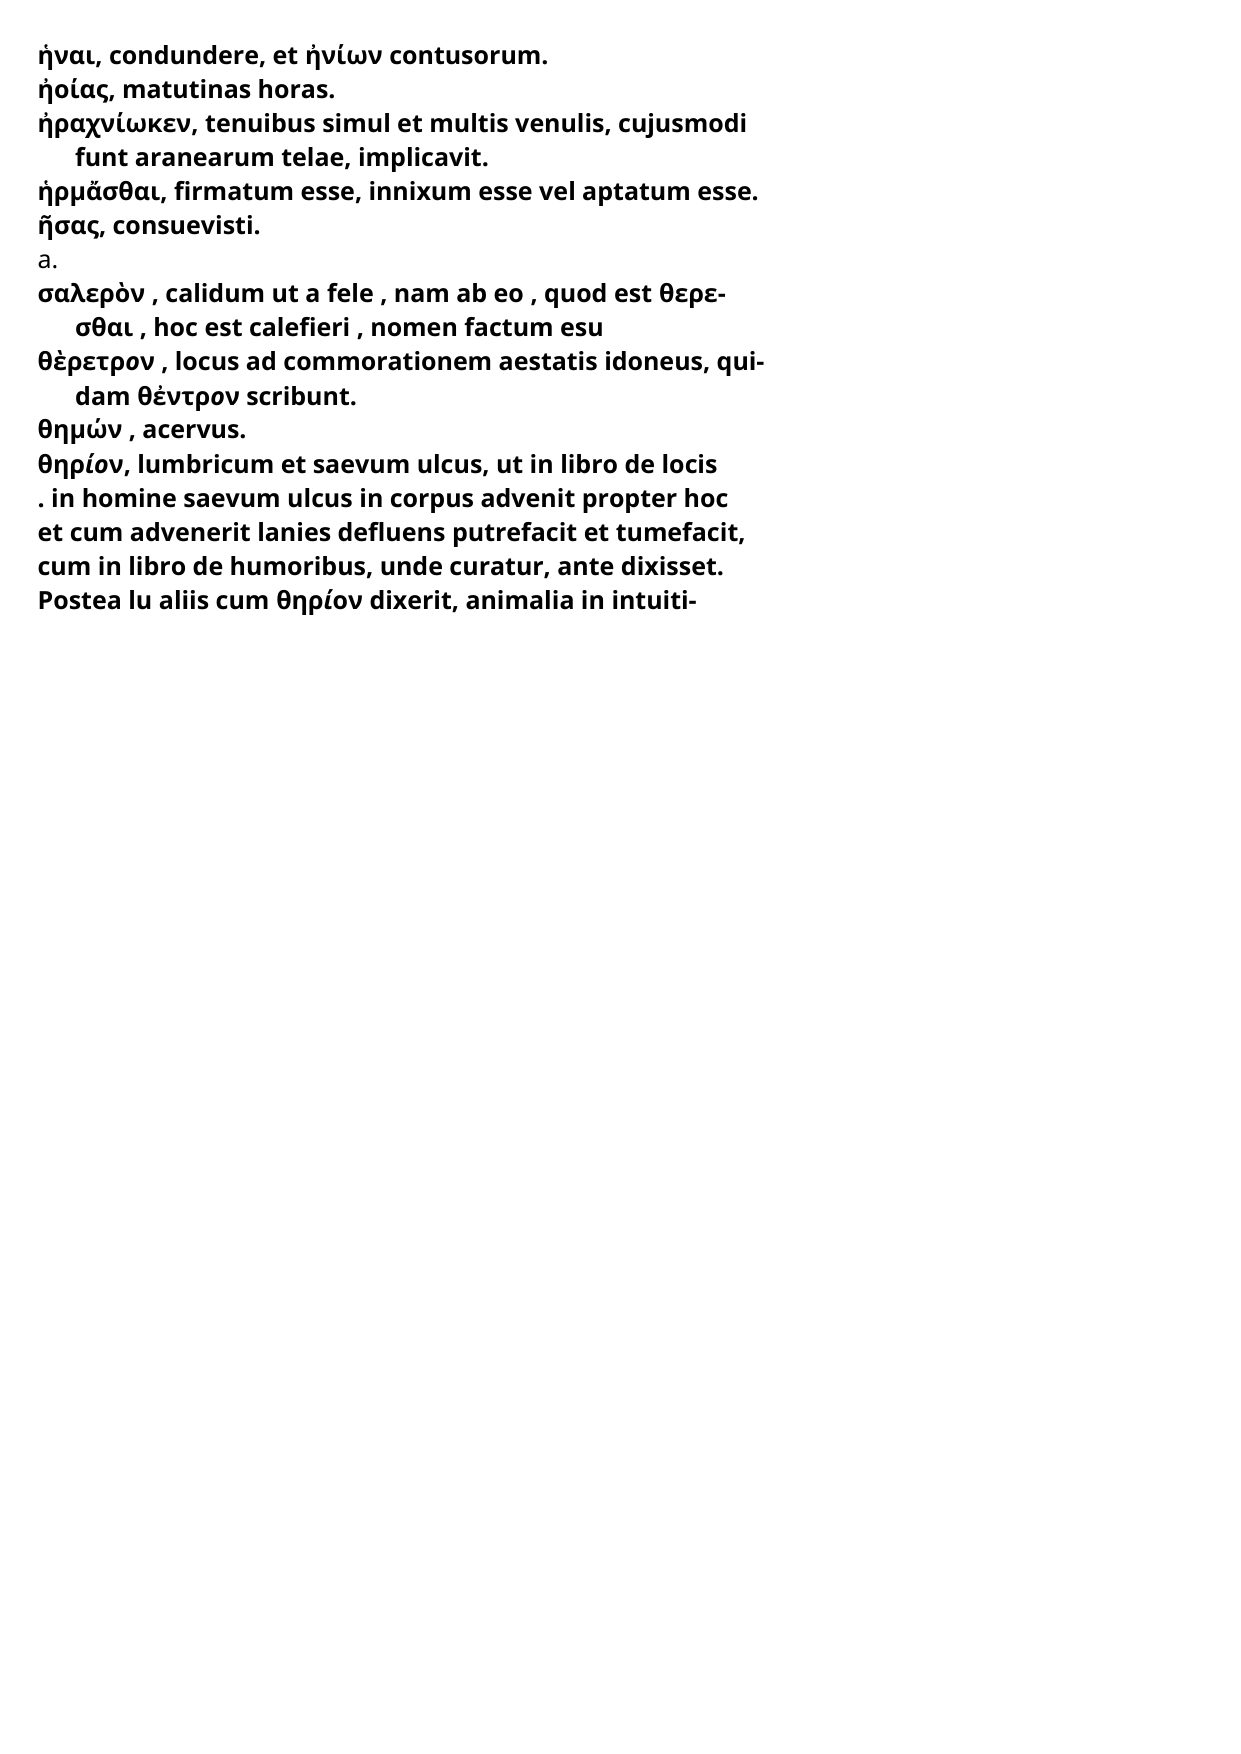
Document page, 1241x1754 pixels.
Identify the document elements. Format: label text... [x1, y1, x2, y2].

text σαλερὸν , calidum ut a fele , nam ab eo , quod est θερε- σθαι , hoc est calefieri , nomen factum esu [37, 276, 1203, 344]
text ἡναι, condundere, et ἠνίων contusorum. [37, 37, 1203, 72]
text ἠοίας, matutinas horas. [37, 72, 1203, 106]
text ἡρμἄσθαι, firmatum esse, innixum esse vel aptatum esse. ῆσας, consuevisti. [37, 174, 1203, 242]
text a. [37, 242, 1203, 276]
text θὲρετρον , locus ad commorationem aestatis idoneus, qui- dam θἐντρον scribunt. [37, 344, 1203, 412]
text θημών , acervus. [37, 412, 1203, 446]
text ἠραχνίωκεν, tenuibus simul et multis venulis, cujusmodi funt aranearum telae, implicavit. [37, 106, 1203, 174]
text θηρίον, lumbricum et saevum ulcus, ut in libro de locis . in homine saevum ulcus in corpus advenit propter hoc et cum advenerit lanies defluens putrefacit et tumefacit, cum in libro de humoribus, unde curatur, ante dixisset. Postea lu aliis cum θηρίον dixerit, animalia in intuiti- [37, 446, 1203, 617]
